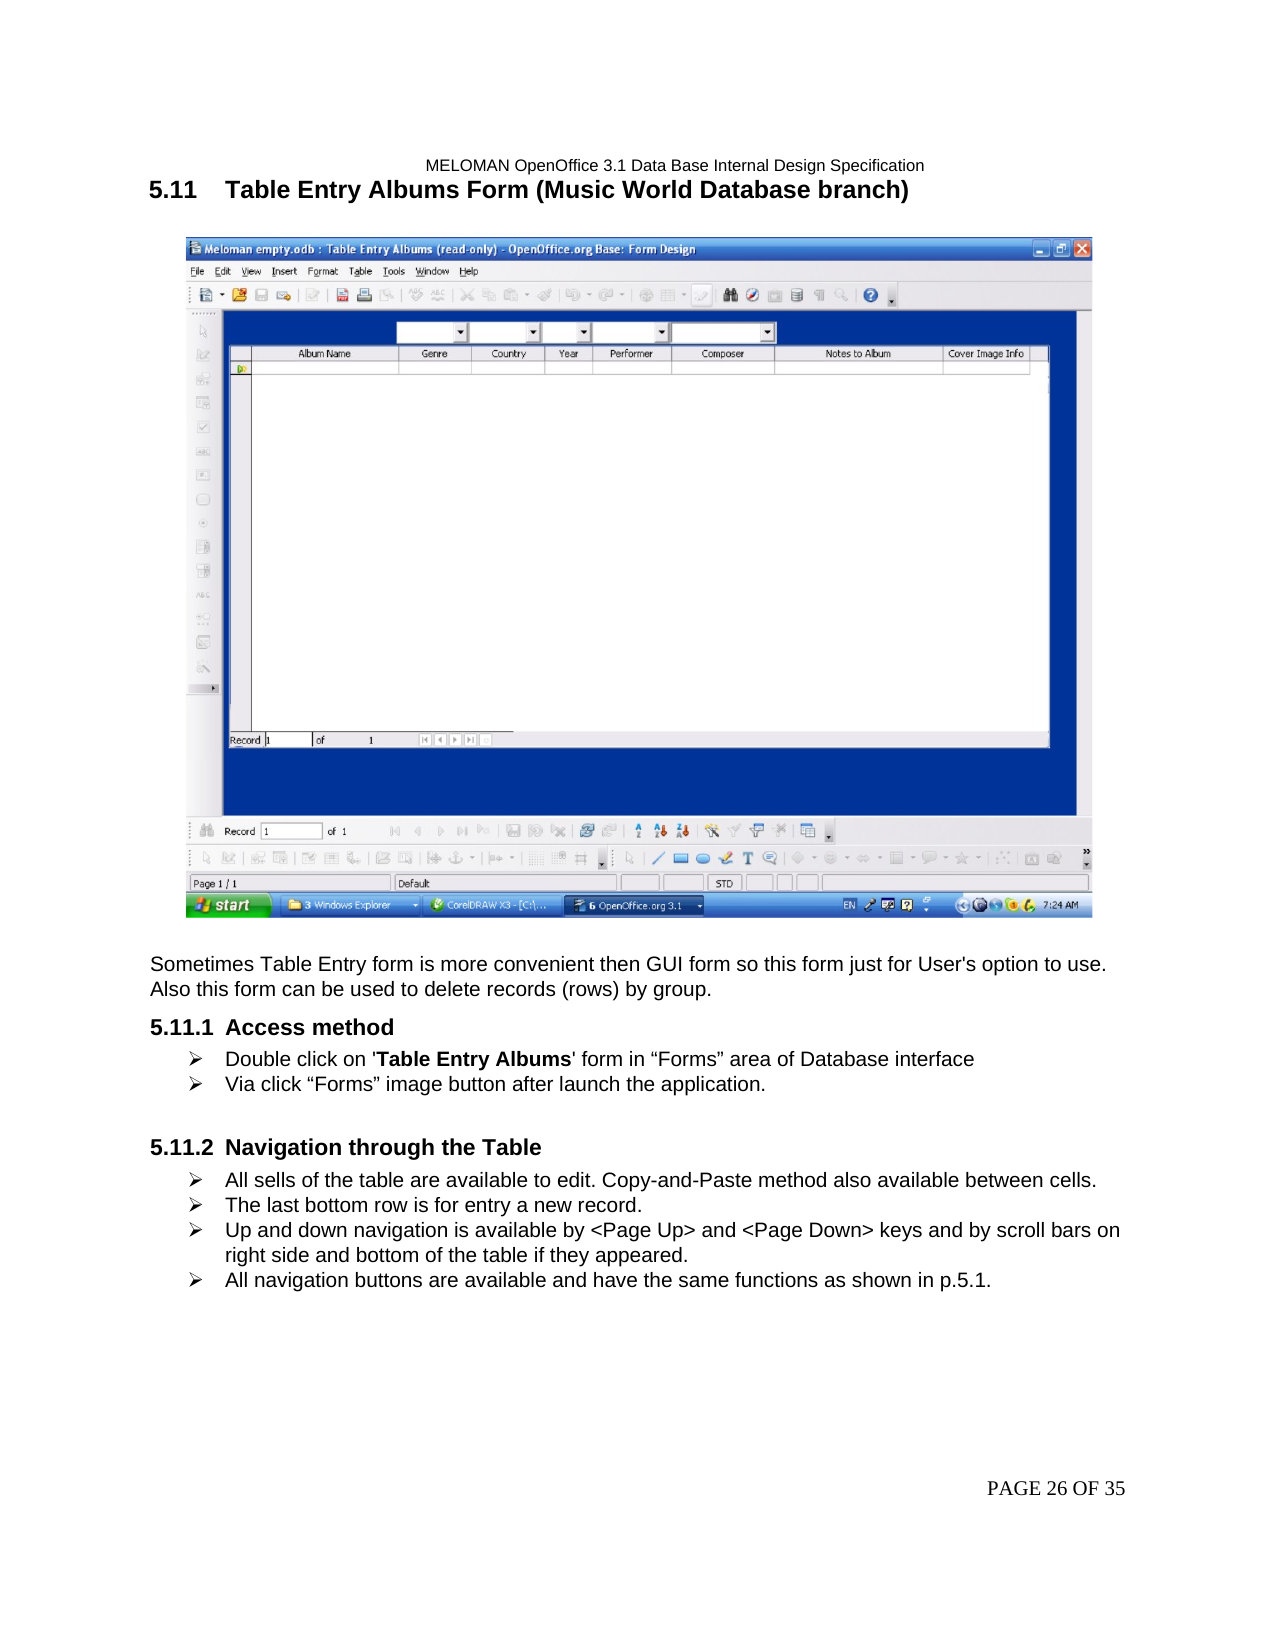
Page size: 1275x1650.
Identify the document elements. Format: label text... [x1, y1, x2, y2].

text Also this form can be used to delete records (rows) by group. [150, 976, 1125, 1001]
list Via click “Forms” image button after launch the application. [187, 1071, 1125, 1096]
subtitle Table Entry Albums Form (Music World Database branch) [148, 175, 1125, 204]
list Double click on 'Table Entry Albums' form in “Forms” area of Database interface [187, 1046, 1125, 1071]
subtitle Navigation through the Table [150, 1134, 1125, 1160]
text Sometimes Table Entry form is more convenient then GUI form so this form just for User's option to use. [150, 951, 1125, 976]
picture [185, 237, 1093, 918]
list All navigation buttons are available and have the same functions as shown in p.5.1. [187, 1266, 1125, 1291]
list Up and down navigation is available by <Page Up> and <Page Down> keys and by scroll bars on right side and bottom of the table if they appeared. [187, 1216, 1125, 1266]
list All sells of the table are available to edit. Copy-and-Paste method also available between cells. [187, 1166, 1125, 1191]
subtitle Access method [150, 1014, 1125, 1040]
list The last bottom row is for entry a new record. [187, 1191, 1125, 1216]
